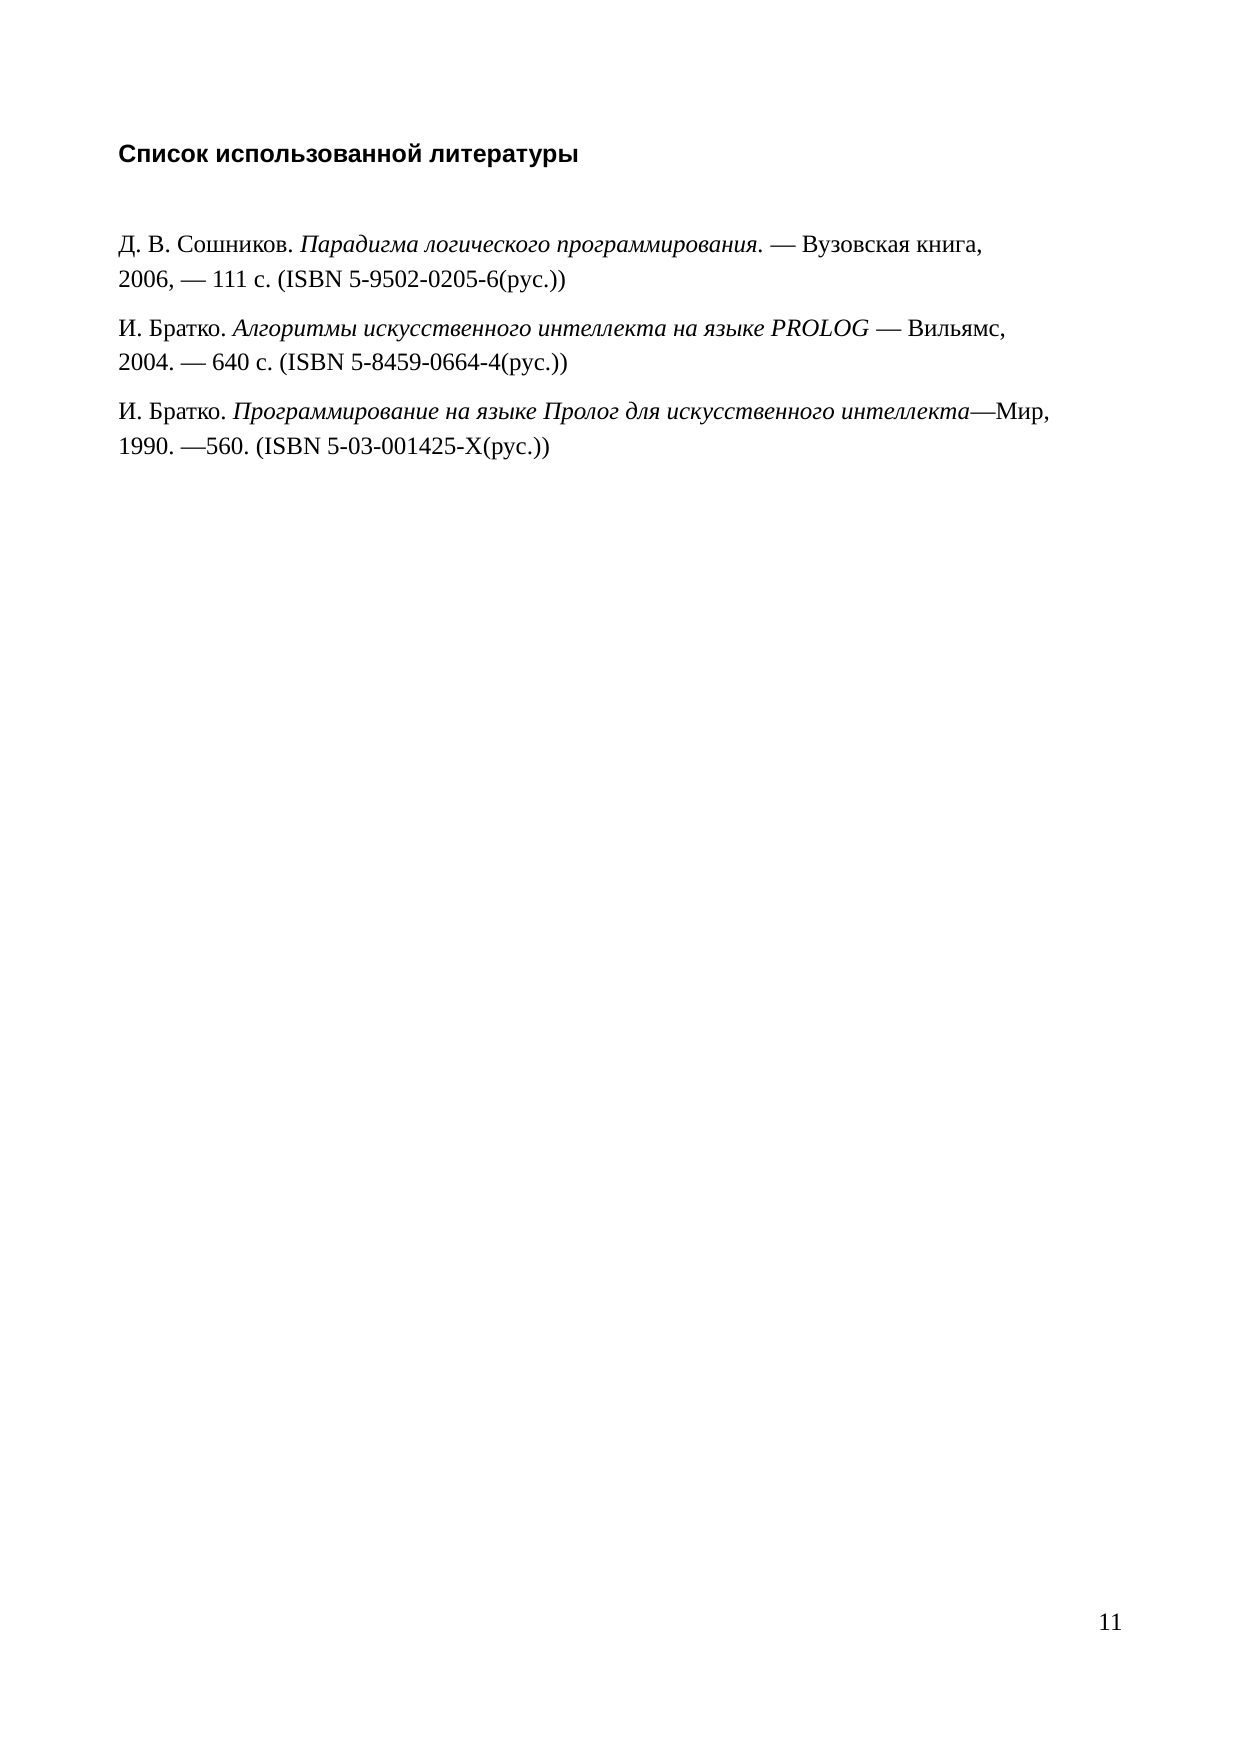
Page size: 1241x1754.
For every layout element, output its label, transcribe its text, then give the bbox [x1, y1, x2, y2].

text Д. В. Сошников. Парадигма логического программирования. — Вузовская книга, 2006, — 111 с. (ISBN 5-9502-0205-6(рус.)) [118, 229, 1122, 292]
text И. Братко. Алгоритмы искусственного интеллекта на языке PROLOG — Вильямс, 2004. — 640 с. (ISBN 5-8459-0664-4(рус.)) [118, 313, 1122, 376]
subtitle Список использованной литературы [118, 139, 1122, 168]
text И. Братко. Программирование на языке Пролог для искусственного интеллекта—Мир, 1990. —560. (ISBN 5-03-001425-X(рус.)) [118, 396, 1122, 459]
